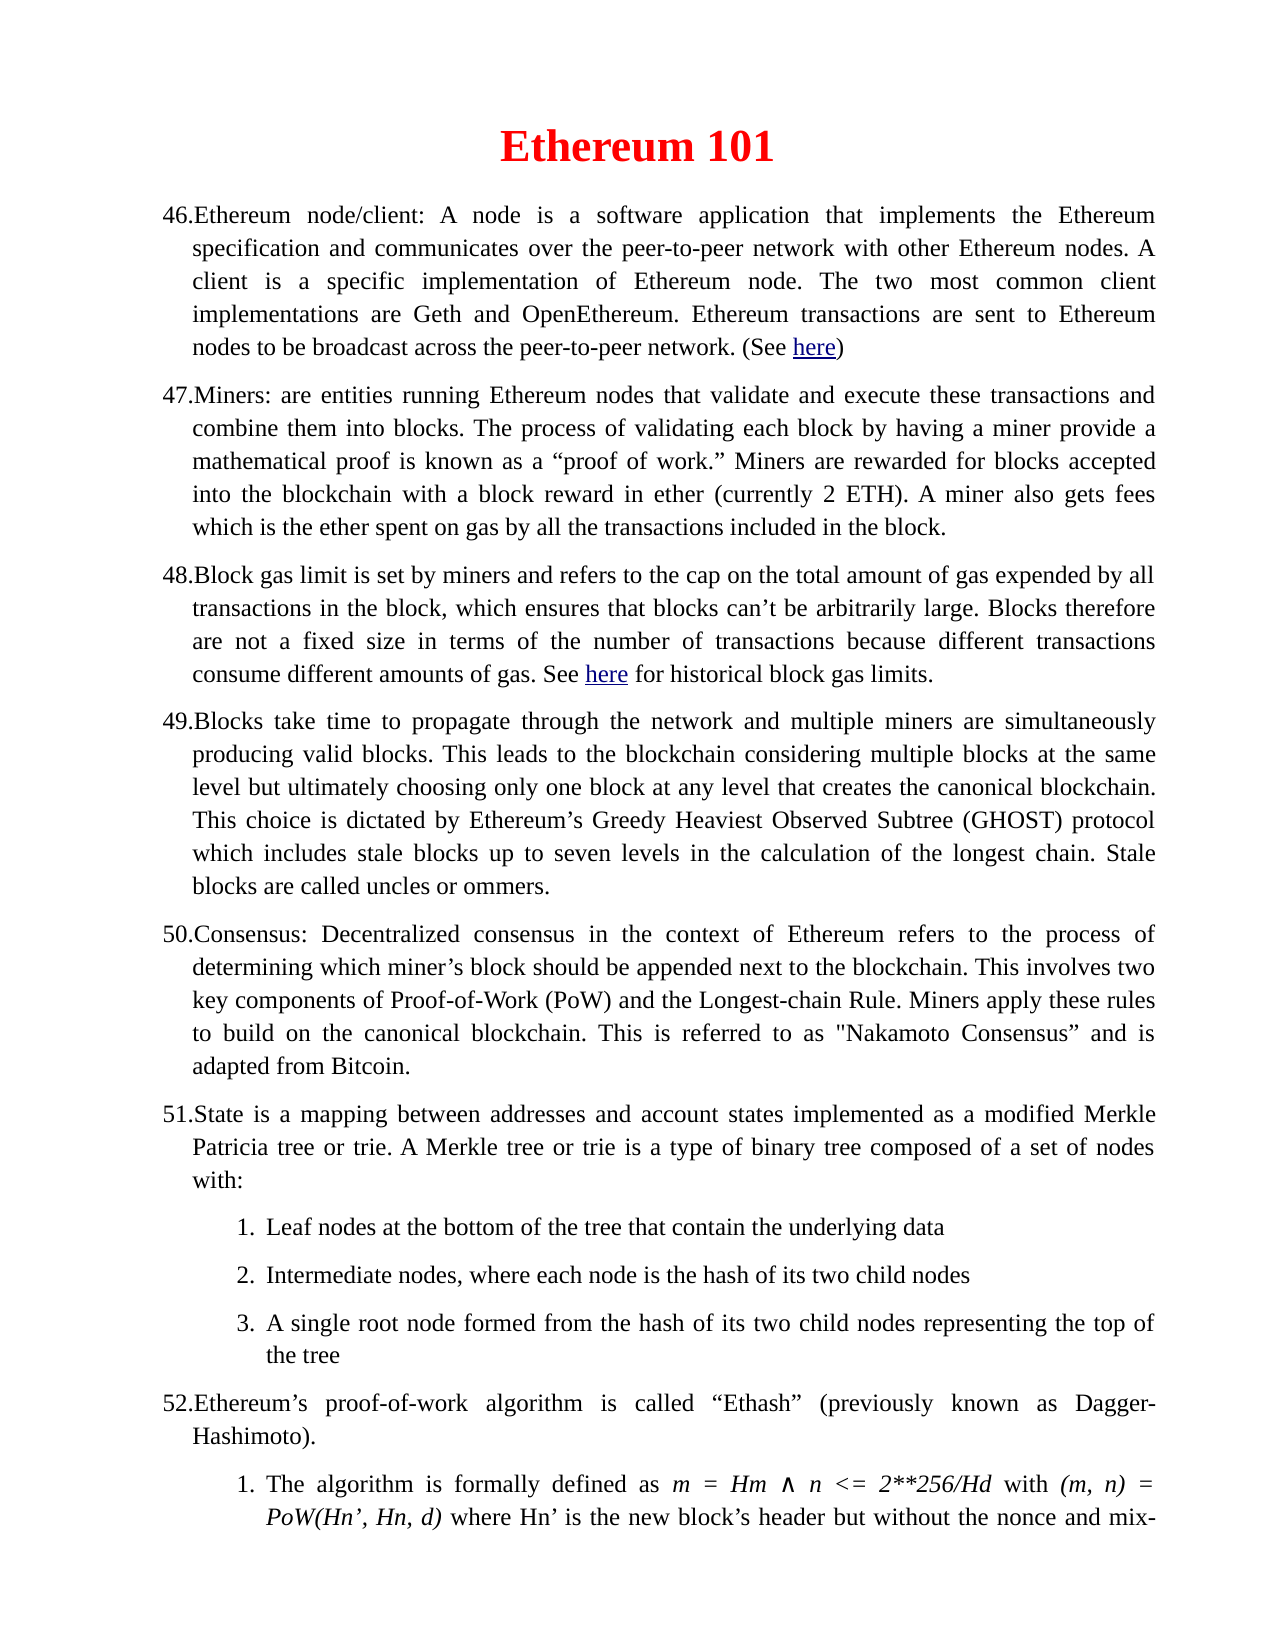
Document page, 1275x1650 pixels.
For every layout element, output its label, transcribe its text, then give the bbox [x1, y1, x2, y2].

list A single root node formed from the hash of its two child nodes representing the top of the tree [236, 1308, 1157, 1369]
list The algorithm is formally defined as m = Hm ∧ n <= 2**256/Hd with (m, n) = PoW(Hn’, Hn, d) where Hn’ is the new block’s header but without the nonce and mix- [236, 1469, 1157, 1531]
list Intermediate nodes, where each node is the hash of its two child nodes [236, 1260, 1157, 1289]
list Block gas limit is set by miners and refers to the cap on the total amount of gas expended by all transactions in the block, which ensures that blocks can’t be arbitrarily large. Blocks therefore are not a fixed size in terms of the number of transactions because different transactions consume different amounts of gas. See here for historical block gas limits. [162, 560, 1157, 687]
list State is a mapping between addresses and account states implemented as a modified Merkle Patricia tree or trie. A Merkle tree or trie is a type of binary tree composed of a set of nodes with: [162, 1099, 1157, 1193]
list Blocks take time to propagate through the network and multiple miners are simultaneously producing valid blocks. This leads to the blockchain considering multiple blocks at the same level but ultimately choosing only one block at any level that creates the canonical blockchain. This choice is dictated by Ethereum’s Greedy Heaviest Observed Subtree (GHOST) protocol which includes stale blocks up to seven levels in the calculation of the longest chain. Stale blocks are called uncles or ommers. [162, 706, 1157, 900]
list Ethereum node/client: A node is a software application that implements the Ethereum specification and communicates over the peer-to-peer network with other Ethereum nodes. A client is a specific implementation of Ethereum node. The two most common client implementations are Geth and OpenEthereum. Ethereum transactions are sent to Ethereum nodes to be broadcast across the peer-to-peer network. (See here) [162, 200, 1157, 361]
list Ethereum’s proof-of-work algorithm is called “Ethash” (previously known as Dagger-Hashimoto). [162, 1388, 1157, 1450]
list Miners: are entities running Ethereum nodes that validate and execute these transactions and combine them into blocks. The process of validating each block by having a miner provide a mathematical proof is known as a “proof of work.” Miners are rewarded for blocks accepted into the blockchain with a block reward in ether (currently 2 ETH). A miner also gets fees which is the ether spent on gas by all the transactions included in the block. [162, 380, 1157, 541]
list Leaf nodes at the bottom of the tree that contain the underlying data [236, 1212, 1157, 1241]
list Consensus: Decentralized consensus in the context of Ethereum refers to the process of determining which miner’s block should be appended next to the blockchain. This involves two key components of Proof-of-Work (PoW) and the Longest-chain Rule. Miners apply these rules to build on the canonical blockchain. This is referred to as "Nakamoto Consensus” and is adapted from Bitcoin. [162, 919, 1157, 1080]
